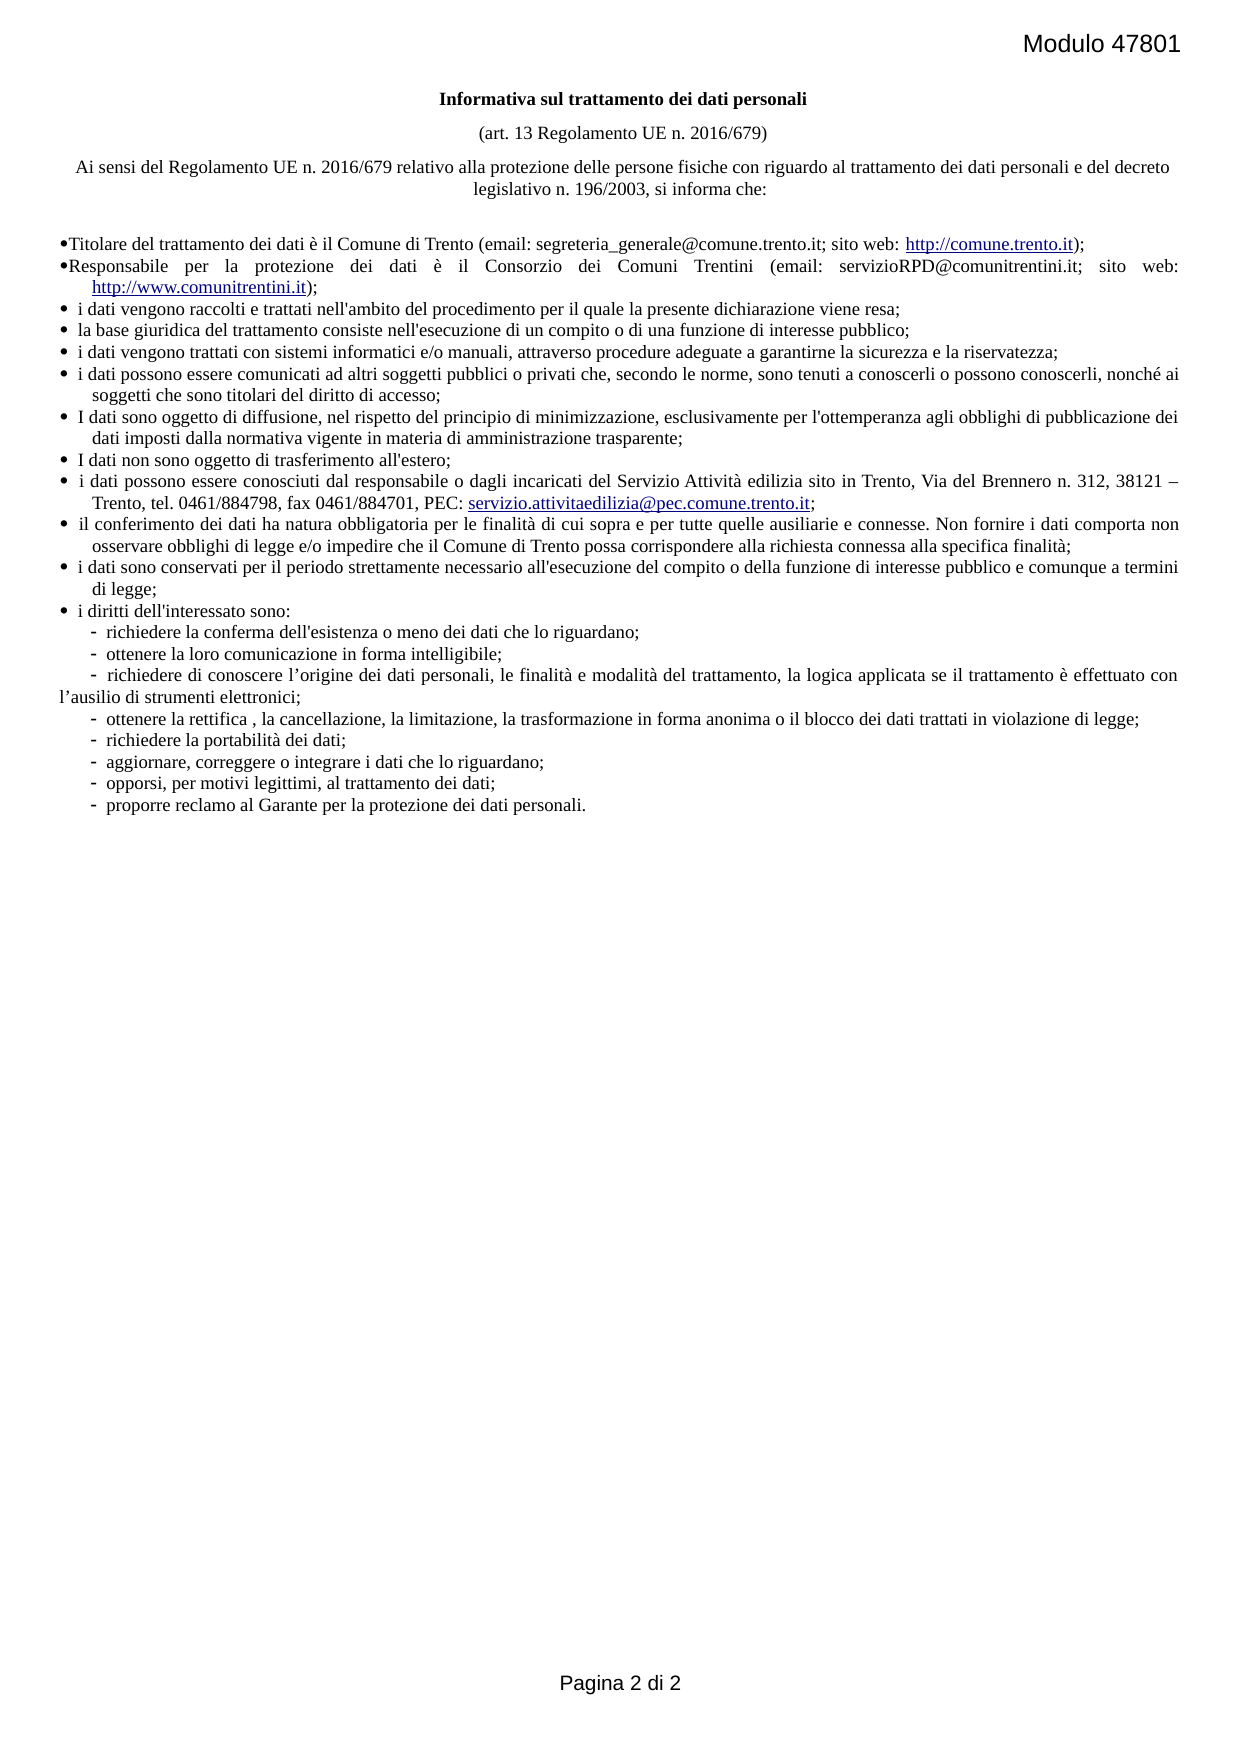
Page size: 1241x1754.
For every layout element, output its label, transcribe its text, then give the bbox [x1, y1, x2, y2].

text · i diritti dell'interessato sono: [61, 599, 1181, 621]
text - proporre reclamo al Garante per la protezione dei dati personali. [59, 794, 1181, 815]
text - aggiornare, correggere o integrare i dati che lo riguardano; [59, 751, 1181, 772]
text · i dati vengono trattati con sistemi informatici e/o manuali, attraverso procedure adeguate a garantirne la sicurezza e la riservatezza; [61, 341, 1181, 362]
text - ottenere la loro comunicazione in forma intelligibile; [59, 643, 1181, 664]
text - richiedere la conferma dell'esistenza o meno dei dati che lo riguardano; [59, 621, 1181, 643]
text · I dati non sono oggetto di trasferimento all'estero; [61, 449, 1181, 470]
text · i dati possono essere comunicati ad altri soggetti pubblici o privati che, secondo le norme, sono tenuti a conoscerli o possono conoscerli, nonché ai soggetti che sono titolari del diritto di accesso; [61, 362, 1181, 406]
text · i dati vengono raccolti e trattati nell'ambito del procedimento per il quale la presente dichiarazione viene resa; [61, 298, 1181, 319]
text (art. 13 Regolamento UE n. 2016/679) [59, 122, 1181, 143]
text - richiedere la portabilità dei dati; [59, 729, 1181, 751]
text · i dati sono conservati per il periodo strettamente necessario all'esecuzione del compito o della funzione di interesse pubblico e comunque a termini di legge; [61, 556, 1181, 599]
text - ottenere la rettifica , la cancellazione, la limitazione, la trasformazione in forma anonima o il blocco dei dati trattati in violazione di legge; [59, 707, 1181, 729]
text · il conferimento dei dati ha natura obbligatoria per le finalità di cui sopra e per tutte quelle ausiliarie e connesse. Non fornire i dati comporta non osservare obblighi di legge e/o impedire che il Comune di Trento possa corrispondere alla richiesta connessa alla specifica finalità; [61, 513, 1181, 556]
text · la base giuridica del trattamento consiste nell'esecuzione di un compito o di una funzione di interesse pubblico; [61, 319, 1181, 341]
text ·Titolare del trattamento dei dati è il Comune di Trento (email: segreteria_generale@comune.trento.it; sito web: http://comune.trento.it); [61, 233, 1181, 254]
text ·Responsabile per la protezione dei dati è il Consorzio dei Comuni Trentini (email: servizioRPD@comunitrentini.it; sito web: http://www.comunitrentini.it); [61, 254, 1181, 298]
text · I dati sono oggetto di diffusione, nel rispetto del principio di minimizzazione, esclusivamente per l'ottemperanza agli obblighi di pubblicazione dei dati imposti dalla normativa vigente in materia di amministrazione trasparente; [61, 406, 1181, 449]
text Informativa sul trattamento dei dati personali [59, 88, 1181, 109]
text - richiedere di conoscere l’origine dei dati personali, le finalità e modalità del trattamento, la logica applicata se il trattamento è effettuato con l’ausilio di strumenti elettronici; [59, 664, 1181, 707]
text · i dati possono essere conosciuti dal responsabile o dagli incaricati del Servizio Attività edilizia sito in Trento, Via del Brennero n. 312, 38121 – Trento, tel. 0461/884798, fax 0461/884701, PEC: servizio.attivitaedilizia@pec.comune.trento.it; [61, 470, 1181, 513]
text Ai sensi del Regolamento UE n. 2016/679 relativo alla protezione delle persone fisiche con riguardo al trattamento dei dati personali e del decreto legislativo n. 196/2003, si informa che: [59, 156, 1181, 199]
text - opporsi, per motivi legittimi, al trattamento dei dati; [59, 772, 1181, 794]
